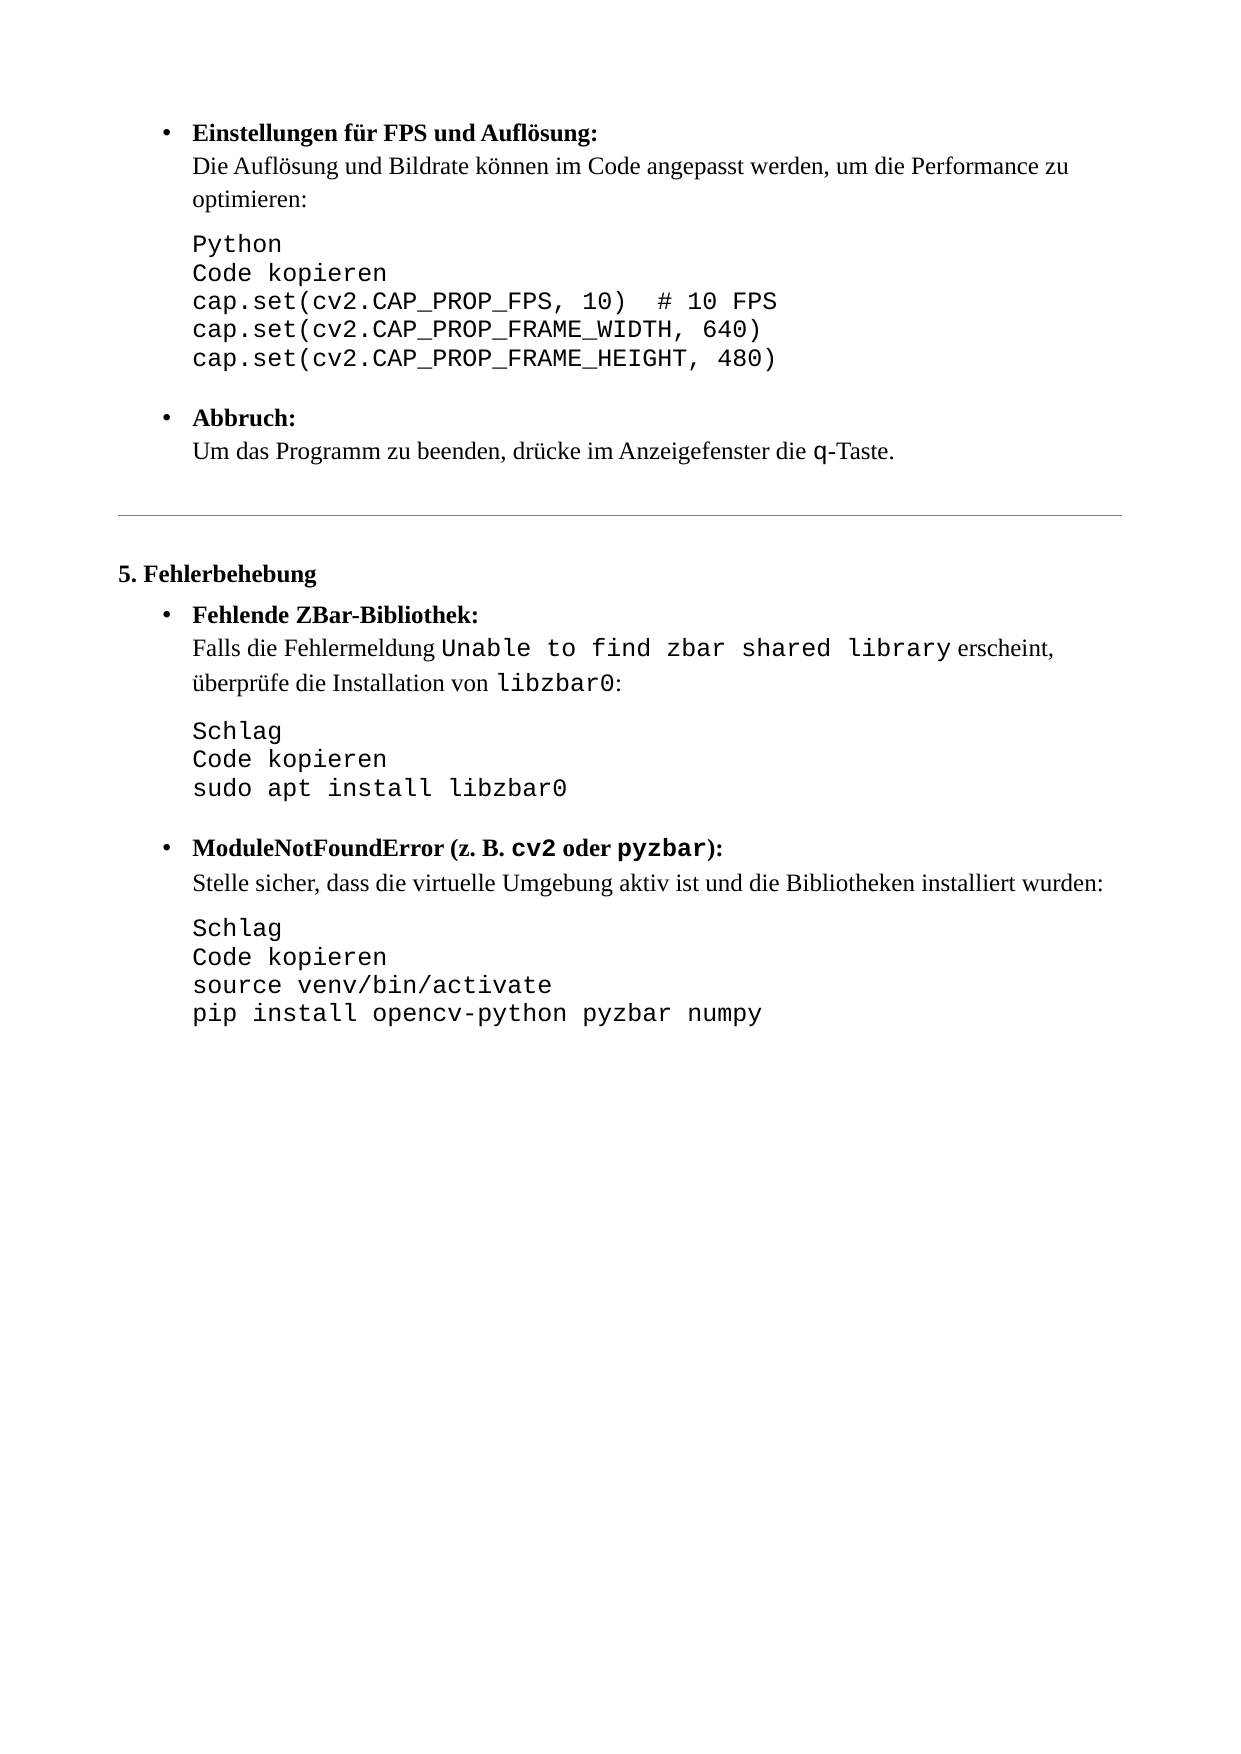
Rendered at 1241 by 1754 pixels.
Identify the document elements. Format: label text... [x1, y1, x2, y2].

list Schlag [162, 916, 1122, 944]
list sudo apt install libzbar0 [162, 775, 1122, 803]
list source venv/bin/activate [162, 972, 1122, 1001]
list pip install opencv-python pyzbar numpy [162, 1001, 1122, 1029]
list Python [162, 232, 1122, 260]
list Code kopieren [162, 747, 1122, 775]
list cap.set(cv2.CAP_PROP_FRAME_WIDTH, 640) [162, 317, 1122, 345]
list Code kopieren [162, 260, 1122, 288]
list cap.set(cv2.CAP_PROP_FPS, 10) # 10 FPS [162, 288, 1122, 317]
list Code kopieren [162, 944, 1122, 972]
list Fehlende ZBar-Bibliothek: Falls die Fehlermeldung Unable to find zbar shared library erscheint, überprüfe die Installation von libzbar0: [162, 600, 1122, 699]
list ModuleNotFoundError (z. B. cv2 oder pyzbar): Stelle sicher, dass die virtuelle Umgebung aktiv ist und die Bibliotheken installiert wurden: [162, 833, 1122, 897]
list cap.set(cv2.CAP_PROP_FRAME_HEIGHT, 480) [162, 345, 1122, 373]
list Schlag [162, 718, 1122, 747]
subtitle 5. Fehlerbehebung [118, 559, 1122, 588]
list Einstellungen für FPS und Auflösung: Die Auflösung und Bildrate können im Code angepasst werden, um die Performance zu optimieren: [162, 118, 1122, 213]
list Abbruch: Um das Programm zu beenden, drücke im Anzeigefenster die q-Taste. [162, 403, 1122, 467]
